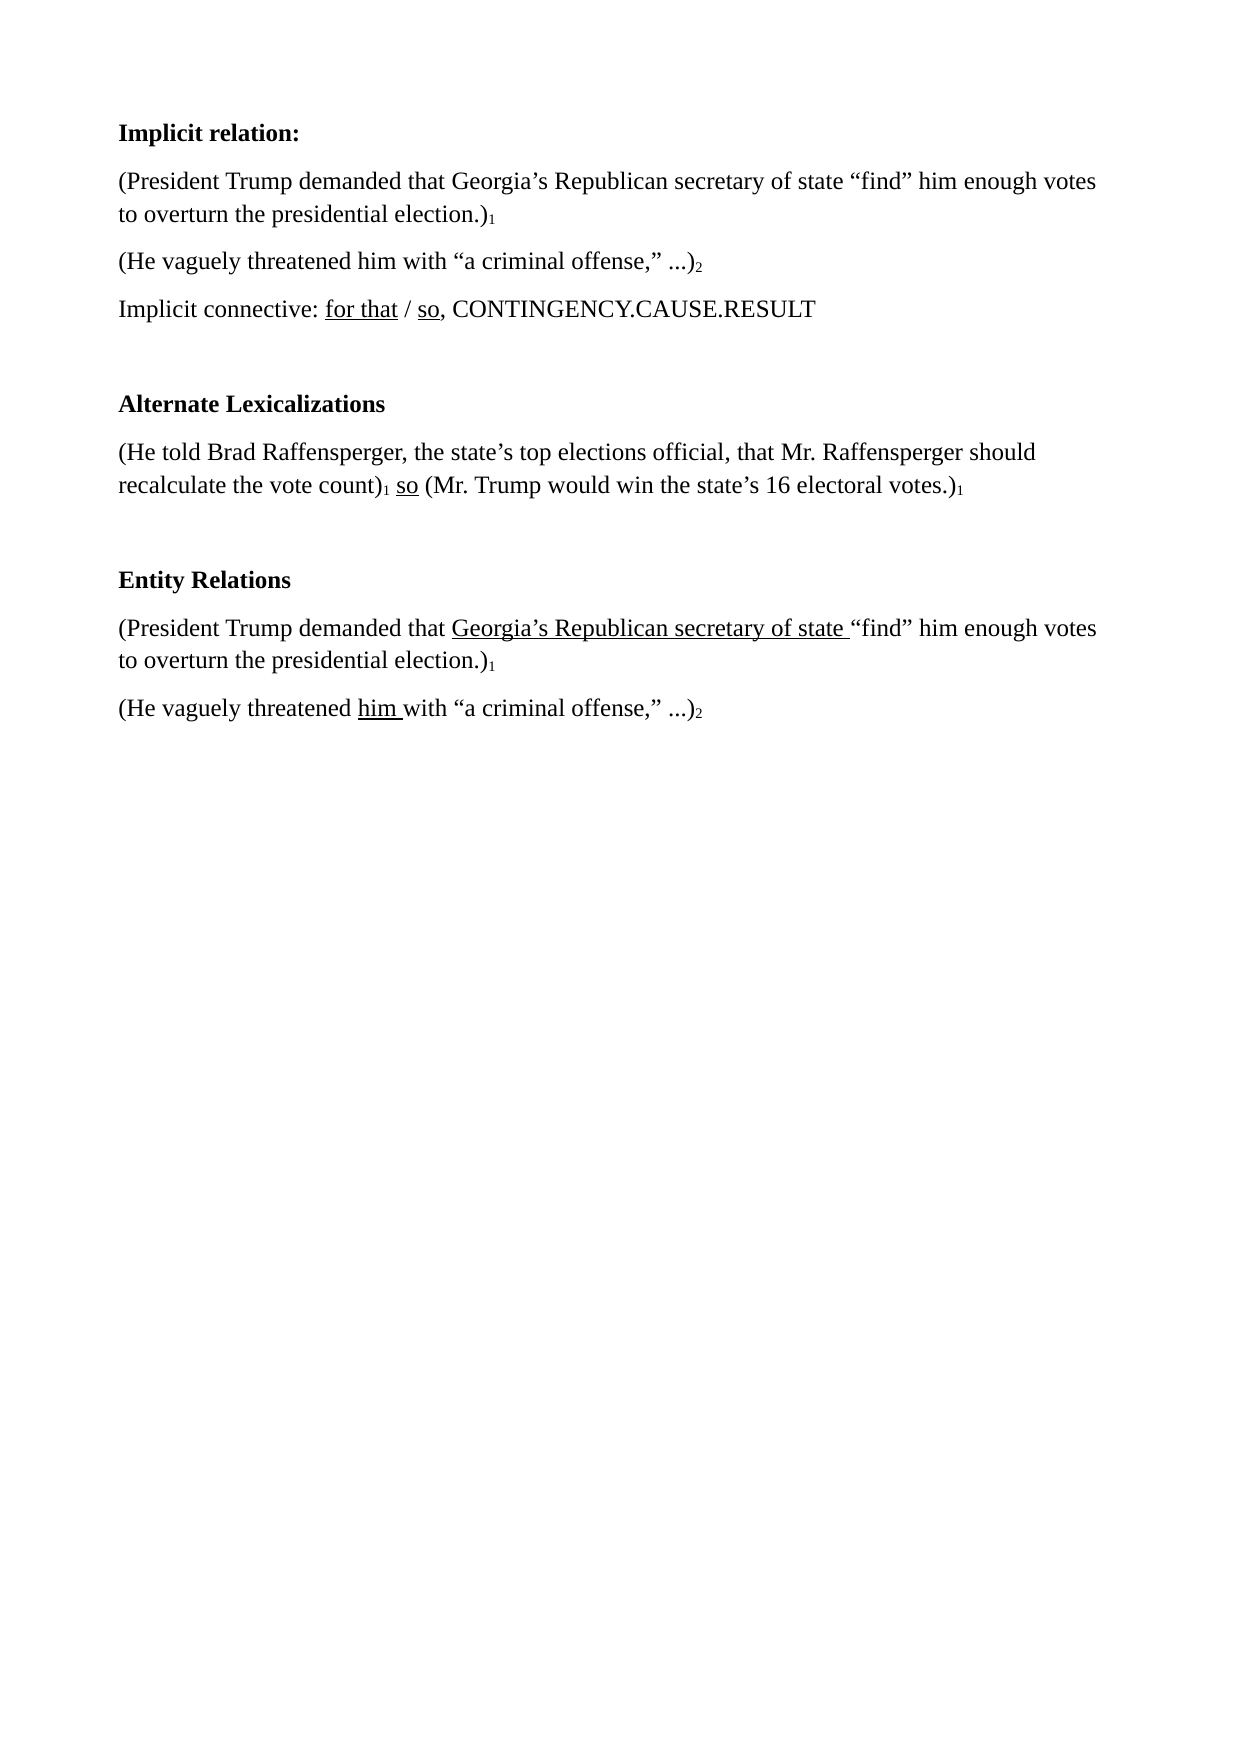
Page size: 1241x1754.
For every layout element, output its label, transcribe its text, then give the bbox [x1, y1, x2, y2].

text (He told Brad Raffensperger, the state’s top elections official, that Mr. Raffensperger should recalculate the vote count)1 so (Mr. Trump would win the state’s 16 electoral votes.)1 [118, 437, 1122, 498]
text (He vaguely threatened him with “a criminal offense,” ...)2 [118, 246, 1122, 275]
text Implicit connective: for that / so, CONTINGENCY.CAUSE.RESULT [118, 294, 1122, 323]
text Alternate Lexicalizations [118, 389, 1122, 418]
text (President Trump demanded that Georgia’s Republican secretary of state “find” him enough votes to overturn the presidential election.)1 [118, 166, 1122, 227]
text (President Trump demanded that Georgia’s Republican secretary of state “find” him enough votes to overturn the presidential election.)1 [118, 613, 1122, 674]
text Entity Relations [118, 565, 1122, 594]
text (He vaguely threatened him with “a criminal offense,” ...)2 [118, 693, 1122, 722]
text Implicit relation: [118, 118, 1122, 147]
